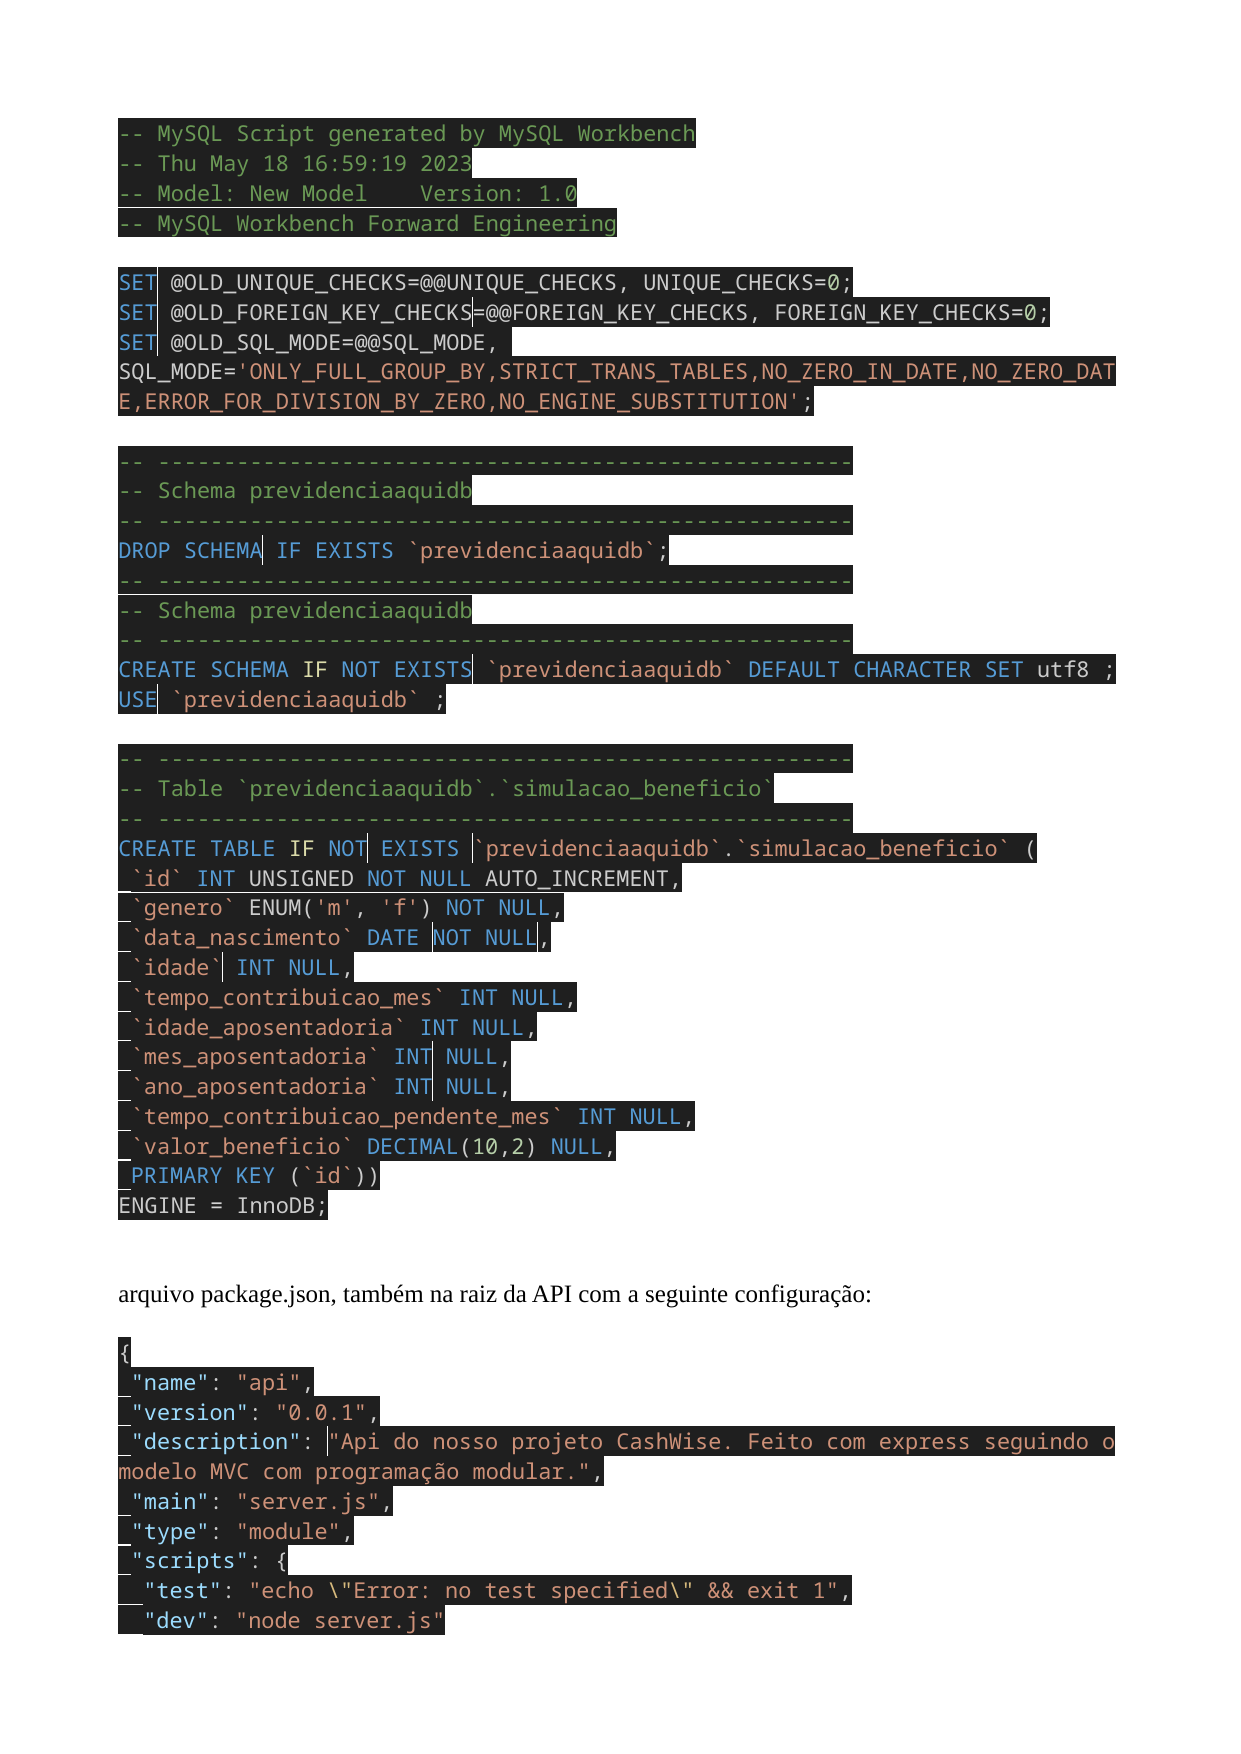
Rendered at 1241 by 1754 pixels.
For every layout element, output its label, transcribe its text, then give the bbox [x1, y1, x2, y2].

text "scripts": { [118, 1545, 1122, 1575]
text `data_nascimento` DATE NOT NULL, [118, 922, 1122, 952]
text USE `previdenciaaquidb` ; [118, 684, 1122, 714]
text "dev": "node server.js" [118, 1605, 1122, 1635]
text ENGINE = InnoDB; [118, 1190, 1122, 1220]
text "description": "Api do nosso projeto CashWise. Feito com express seguindo o modelo MVC com programação modular.", [118, 1426, 1122, 1486]
text CREATE SCHEMA IF NOT EXISTS `previdenciaaquidb` DEFAULT CHARACTER SET utf8 ; [118, 654, 1122, 684]
text -- ----------------------------------------------------- [118, 743, 1122, 773]
text -- MySQL Script generated by MySQL Workbench [118, 118, 1122, 148]
text `ano_aposentadoria` INT NULL, [118, 1071, 1122, 1101]
text { [118, 1337, 1122, 1367]
text "main": "server.js", [118, 1486, 1122, 1516]
text -- Model: New Model Version: 1.0 [118, 178, 1122, 207]
text -- Schema previdenciaaquidb [118, 594, 1122, 624]
text -- ----------------------------------------------------- [118, 446, 1122, 475]
text CREATE TABLE IF NOT EXISTS `previdenciaaquidb`.`simulacao_beneficio` ( [118, 833, 1122, 863]
text "type": "module", [118, 1516, 1122, 1545]
text "test": "echo \"Error: no test specified\" && exit 1", [118, 1575, 1122, 1605]
text SET @OLD_SQL_MODE=@@SQL_MODE, SQL_MODE='ONLY_FULL_GROUP_BY,STRICT_TRANS_TABLES,NO_ZERO_IN_DATE,NO_ZERO_DATE,ERROR_FOR_DIVISION_BY_ZERO,NO_ENGINE_SUBSTITUTION'; [118, 327, 1122, 416]
text -- Table `previdenciaaquidb`.`simulacao_beneficio` [118, 773, 1122, 803]
text PRIMARY KEY (`id`)) [118, 1161, 1122, 1190]
text SET @OLD_UNIQUE_CHECKS=@@UNIQUE_CHECKS, UNIQUE_CHECKS=0; [118, 267, 1122, 297]
text `idade` INT NULL, [118, 952, 1122, 982]
text `id` INT UNSIGNED NOT NULL AUTO_INCREMENT, [118, 863, 1122, 892]
text "version": "0.0.1", [118, 1396, 1122, 1426]
text `valor_beneficio` DECIMAL(10,2) NULL, [118, 1131, 1122, 1161]
text "name": "api", [118, 1367, 1122, 1396]
text `mes_aposentadoria` INT NULL, [118, 1041, 1122, 1071]
text -- ----------------------------------------------------- [118, 505, 1122, 535]
text SET @OLD_FOREIGN_KEY_CHECKS=@@FOREIGN_KEY_CHECKS, FOREIGN_KEY_CHECKS=0; [118, 297, 1122, 327]
text `idade_aposentadoria` INT NULL, [118, 1012, 1122, 1041]
text -- Schema previdenciaaquidb [118, 475, 1122, 505]
text -- ----------------------------------------------------- [118, 803, 1122, 833]
text -- Thu May 18 16:59:19 2023 [118, 148, 1122, 178]
text -- ----------------------------------------------------- [118, 624, 1122, 654]
text `tempo_contribuicao_pendente_mes` INT NULL, [118, 1101, 1122, 1131]
text arquivo package.json, também na raiz da API com a seguinte configuração: [118, 1279, 1122, 1308]
text `genero` ENUM('m', 'f') NOT NULL, [118, 892, 1122, 922]
text `tempo_contribuicao_mes` INT NULL, [118, 982, 1122, 1012]
text DROP SCHEMA IF EXISTS `previdenciaaquidb`; [118, 535, 1122, 565]
text -- ----------------------------------------------------- [118, 565, 1122, 594]
text -- MySQL Workbench Forward Engineering [118, 207, 1122, 237]
